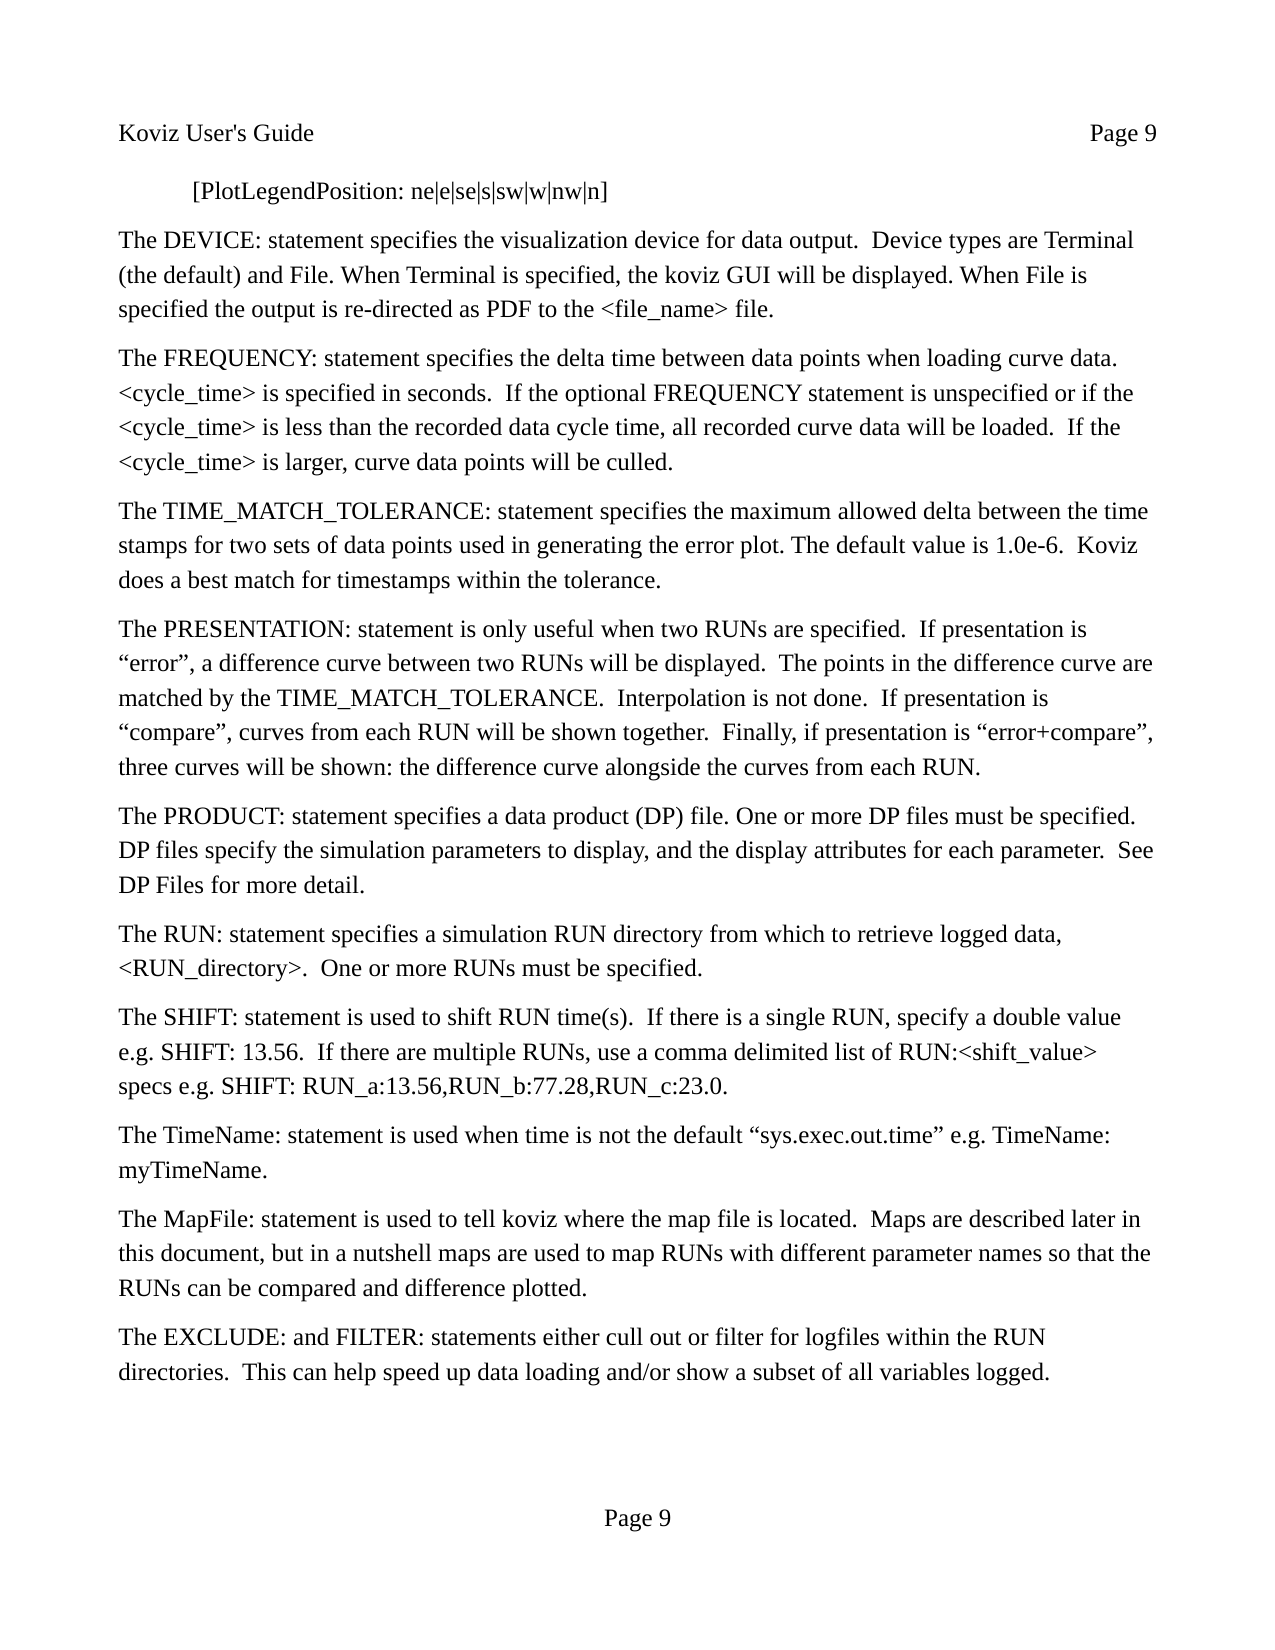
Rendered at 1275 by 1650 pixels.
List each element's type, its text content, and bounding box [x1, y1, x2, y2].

text The DEVICE: statement specifies the visualization device for data output. Device types are Terminal (the default) and File. When Terminal is specified, the koviz GUI will be displayed. When File is specified the output is re-directed as PDF to the <file_name> file. [118, 225, 1157, 323]
text The TimeName: statement is used when time is not the default “sys.exec.out.time” e.g. TimeName: myTimeName. [118, 1121, 1157, 1184]
text The PRESENTATION: statement is only useful when two RUNs are specified. If presentation is “error”, a difference curve between two RUNs will be displayed. The points in the difference curve are matched by the TIME_MATCH_TOLERANCE. Interpolation is not done. If presentation is “compare”, curves from each RUN will be shown together. Finally, if presentation is “error+compare”, three curves will be shown: the difference curve alongside the curves from each RUN. [118, 614, 1157, 781]
text The TIME_MATCH_TOLERANCE: statement specifies the maximum allowed delta between the time stamps for two sets of data points used in generating the error plot. The default value is 1.0e-6. Koviz does a best match for timestamps within the tolerance. [118, 496, 1157, 594]
text The EXCLUDE: and FILTER: statements either cull out or filter for logfiles within the RUN directories. This can help speed up data loading and/or show a subset of all variables logged. [118, 1322, 1157, 1385]
text The PRODUCT: statement specifies a data product (DP) file. One or more DP files must be specified. DP files specify the simulation parameters to display, and the display attributes for each parameter. See DP Files for more detail. [118, 801, 1157, 899]
text The FREQUENCY: statement specifies the delta time between data points when loading curve data. <cycle_time> is specified in seconds. If the optional FREQUENCY statement is unspecified or if the <cycle_time> is less than the recorded data cycle time, all recorded curve data will be loaded. If the <cycle_time> is larger, curve data points will be culled. [118, 343, 1157, 476]
text The RUN: statement specifies a simulation RUN directory from which to retrieve logged data, <RUN_directory>. One or more RUNs must be specified. [118, 919, 1157, 982]
text The SHIFT: statement is used to shift RUN time(s). If there is a single RUN, specify a double value e.g. SHIFT: 13.56. If there are multiple RUNs, use a comma delimited list of RUN:<shift_value> specs e.g. SHIFT: RUN_a:13.56,RUN_b:77.28,RUN_c:23.0. [118, 1002, 1157, 1100]
text [PlotLegendPosition: ne|e|se|s|sw|w|nw|n] [192, 176, 1157, 205]
text The MapFile: statement is used to tell koviz where the map file is located. Maps are described later in this document, but in a nutshell maps are used to map RUNs with different parameter names so that the RUNs can be compared and difference plotted. [118, 1204, 1157, 1302]
